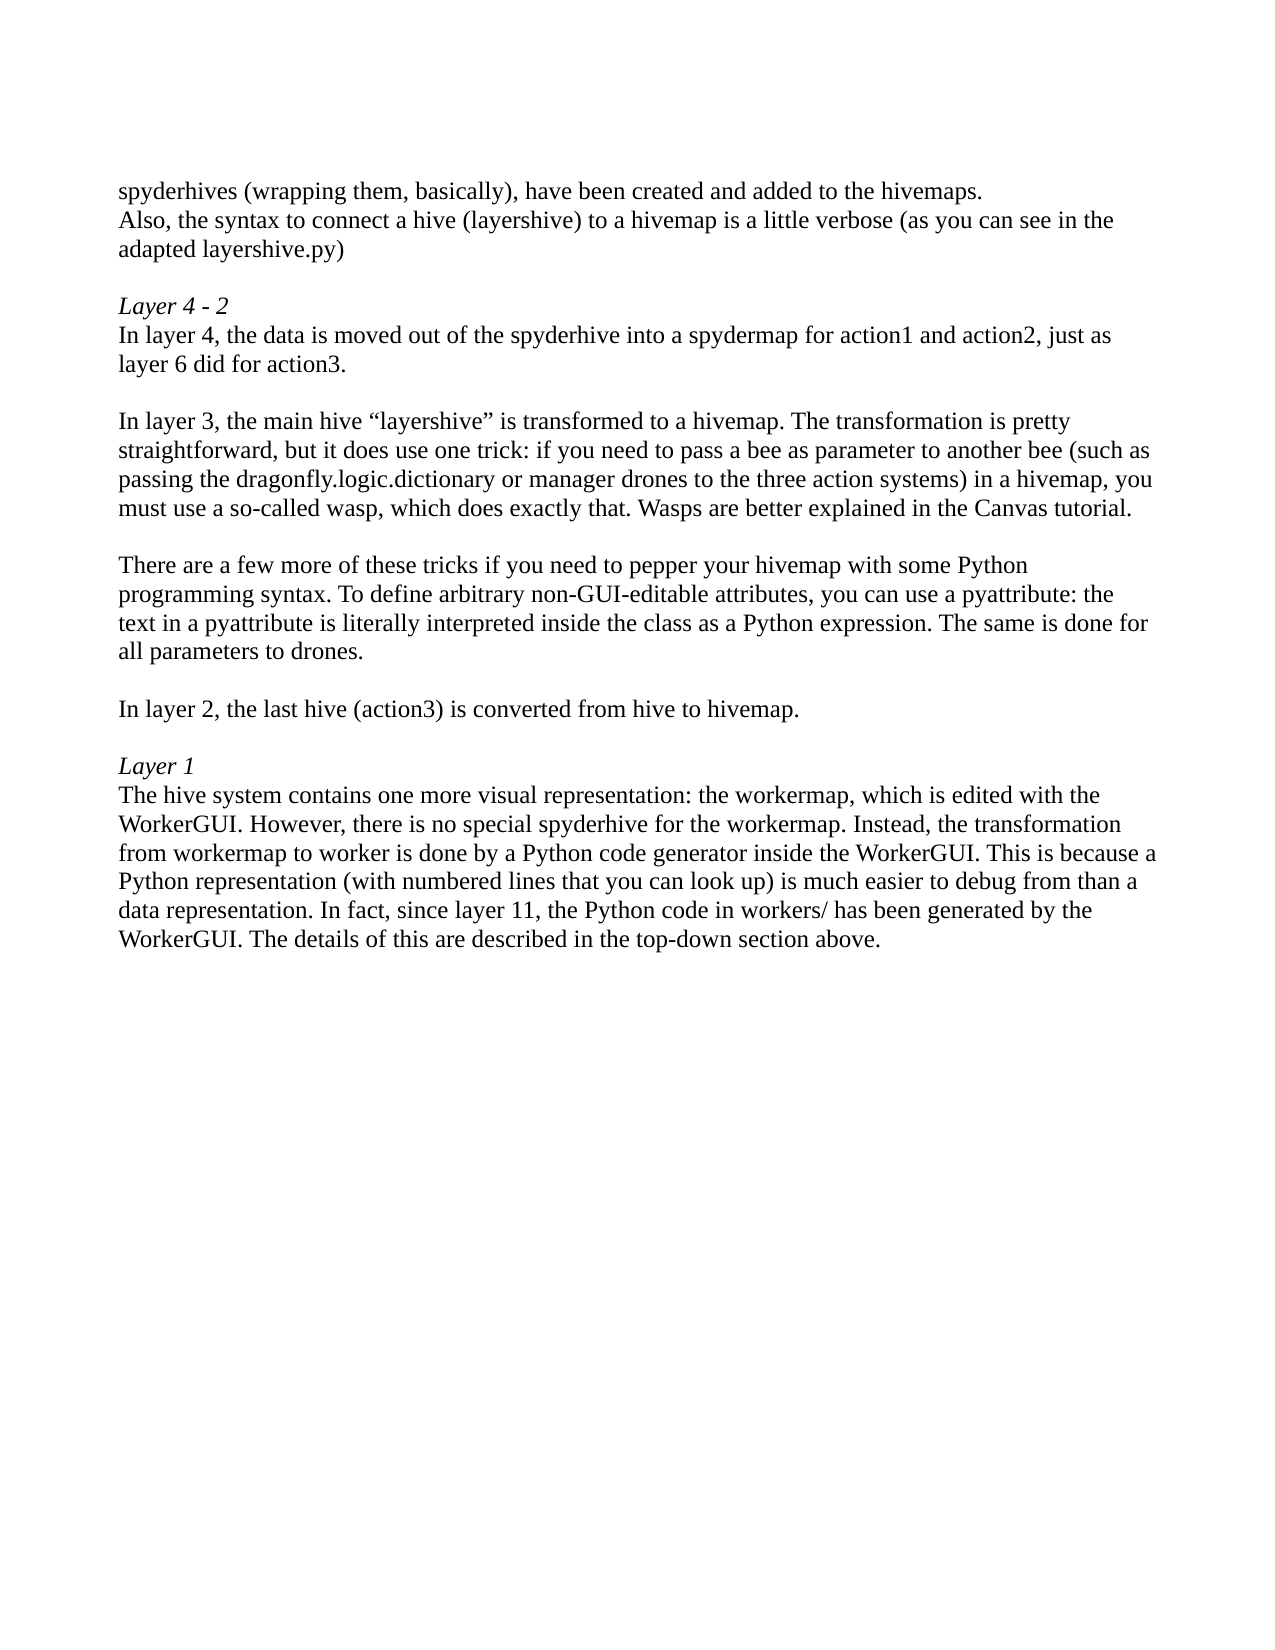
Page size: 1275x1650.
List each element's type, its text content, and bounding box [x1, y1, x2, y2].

text spyderhives (wrapping them, basically), have been created and added to the hivemaps. [118, 176, 1157, 205]
text In layer 2, the last hive (action3) is converted from hive to hivemap. [118, 694, 1157, 723]
text There are a few more of these tricks if you need to pepper your hivemap with some Python programming syntax. To define arbitrary non-GUI-editable attributes, you can use a pyattribute: the text in a pyattribute is literally interpreted inside the class as a Python expression. The same is done for all parameters to drones. [118, 550, 1157, 665]
text Layer 4 - 2 [118, 291, 1157, 320]
text The hive system contains one more visual representation: the workermap, which is edited with the WorkerGUI. However, there is no special spyderhive for the workermap. Instead, the transformation from workermap to worker is done by a Python code generator inside the WorkerGUI. This is because a Python representation (with numbered lines that you can look up) is much easier to debug from than a data representation. In fact, since layer 11, the Python code in workers/ has been generated by the WorkerGUI. The details of this are described in the top-down section above. [118, 780, 1157, 953]
text In layer 3, the main hive “layershive” is transformed to a hivemap. The transformation is pretty straightforward, but it does use one trick: if you need to pass a bee as parameter to another bee (such as passing the dragonfly.logic.dictionary or manager drones to the three action systems) in a hivemap, you must use a so-called wasp, which does exactly that. Wasps are better explained in the Canvas tutorial. [118, 406, 1157, 521]
text Also, the syntax to connect a hive (layershive) to a hivemap is a little verbose (as you can see in the adapted layershive.py) [118, 205, 1157, 263]
text In layer 4, the data is moved out of the spyderhive into a spydermap for action1 and action2, just as layer 6 did for action3. [118, 320, 1157, 378]
text Layer 1 [118, 751, 1157, 780]
